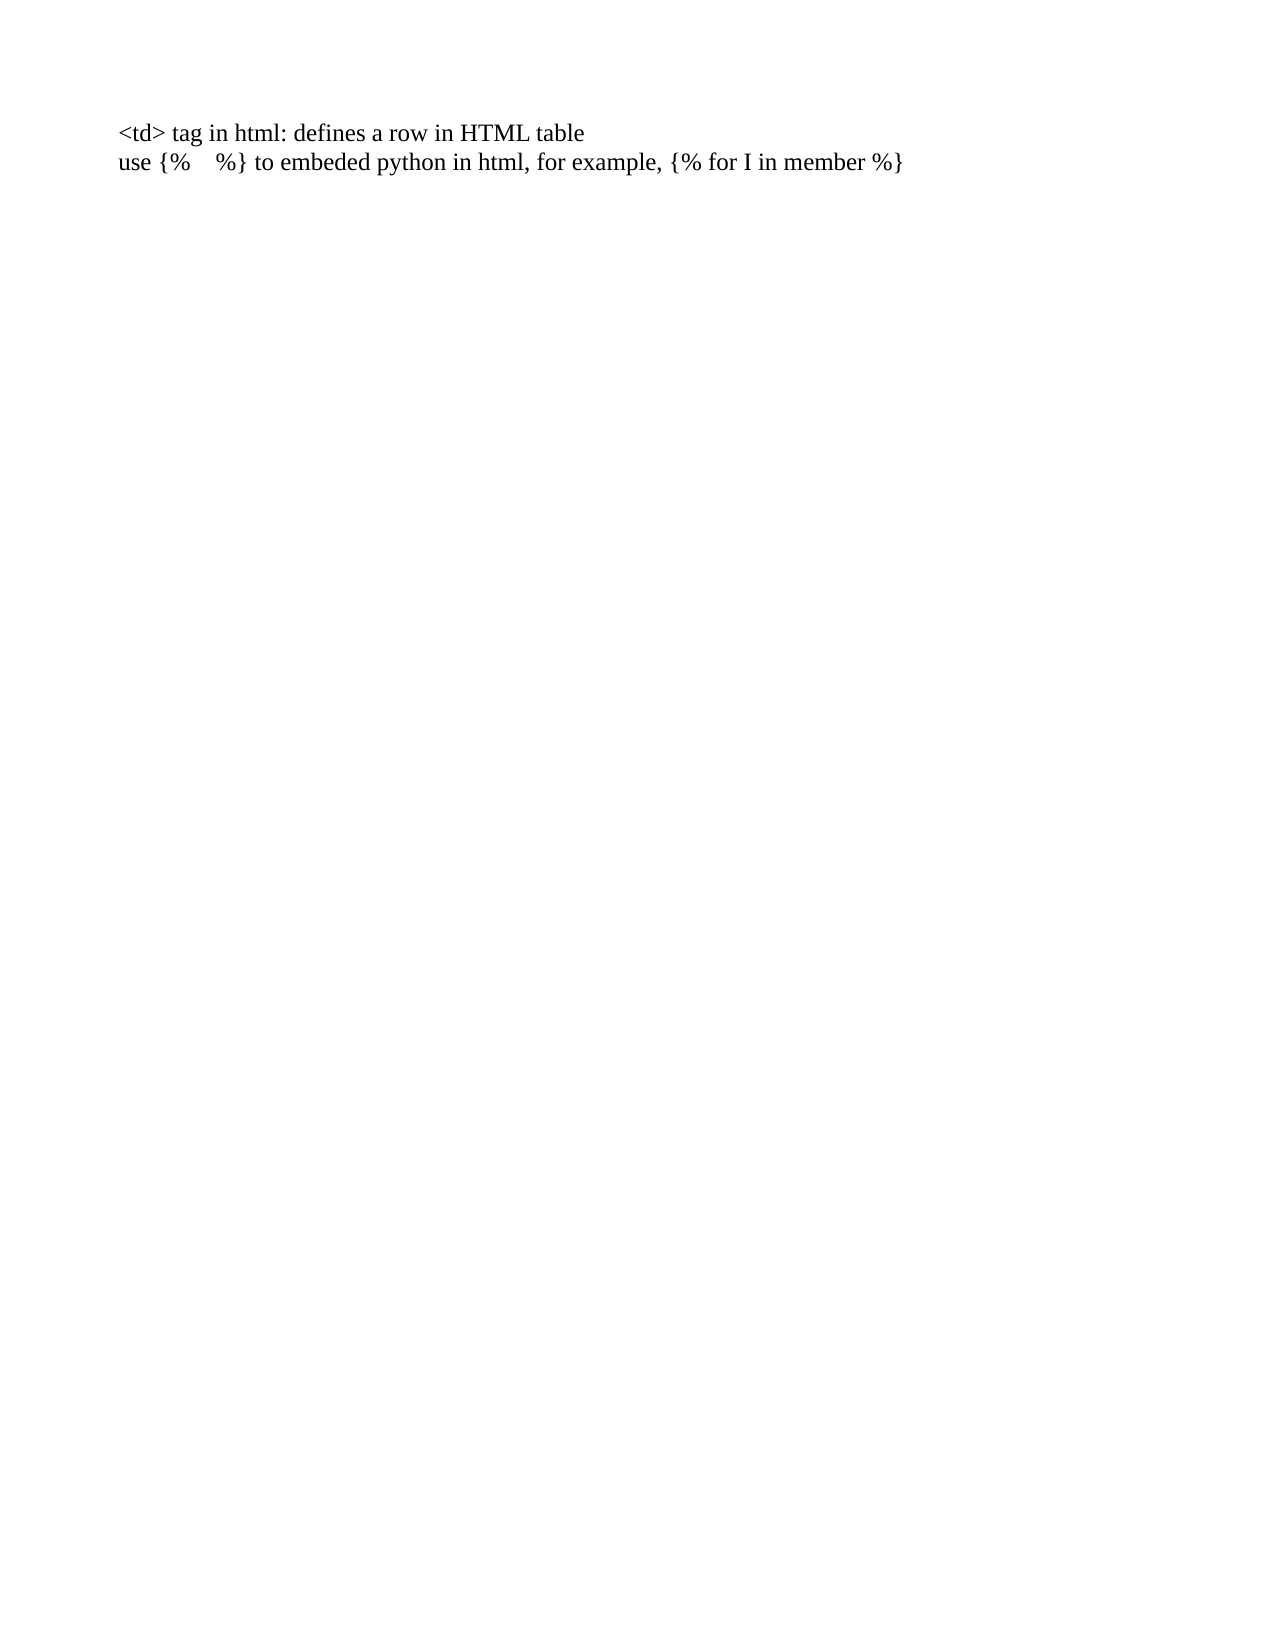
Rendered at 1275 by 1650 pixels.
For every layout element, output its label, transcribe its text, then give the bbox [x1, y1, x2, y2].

text use {% %} to embeded python in html, for example, {% for I in member %} [118, 147, 1157, 176]
text <td> tag in html: defines a row in HTML table [118, 118, 1157, 147]
